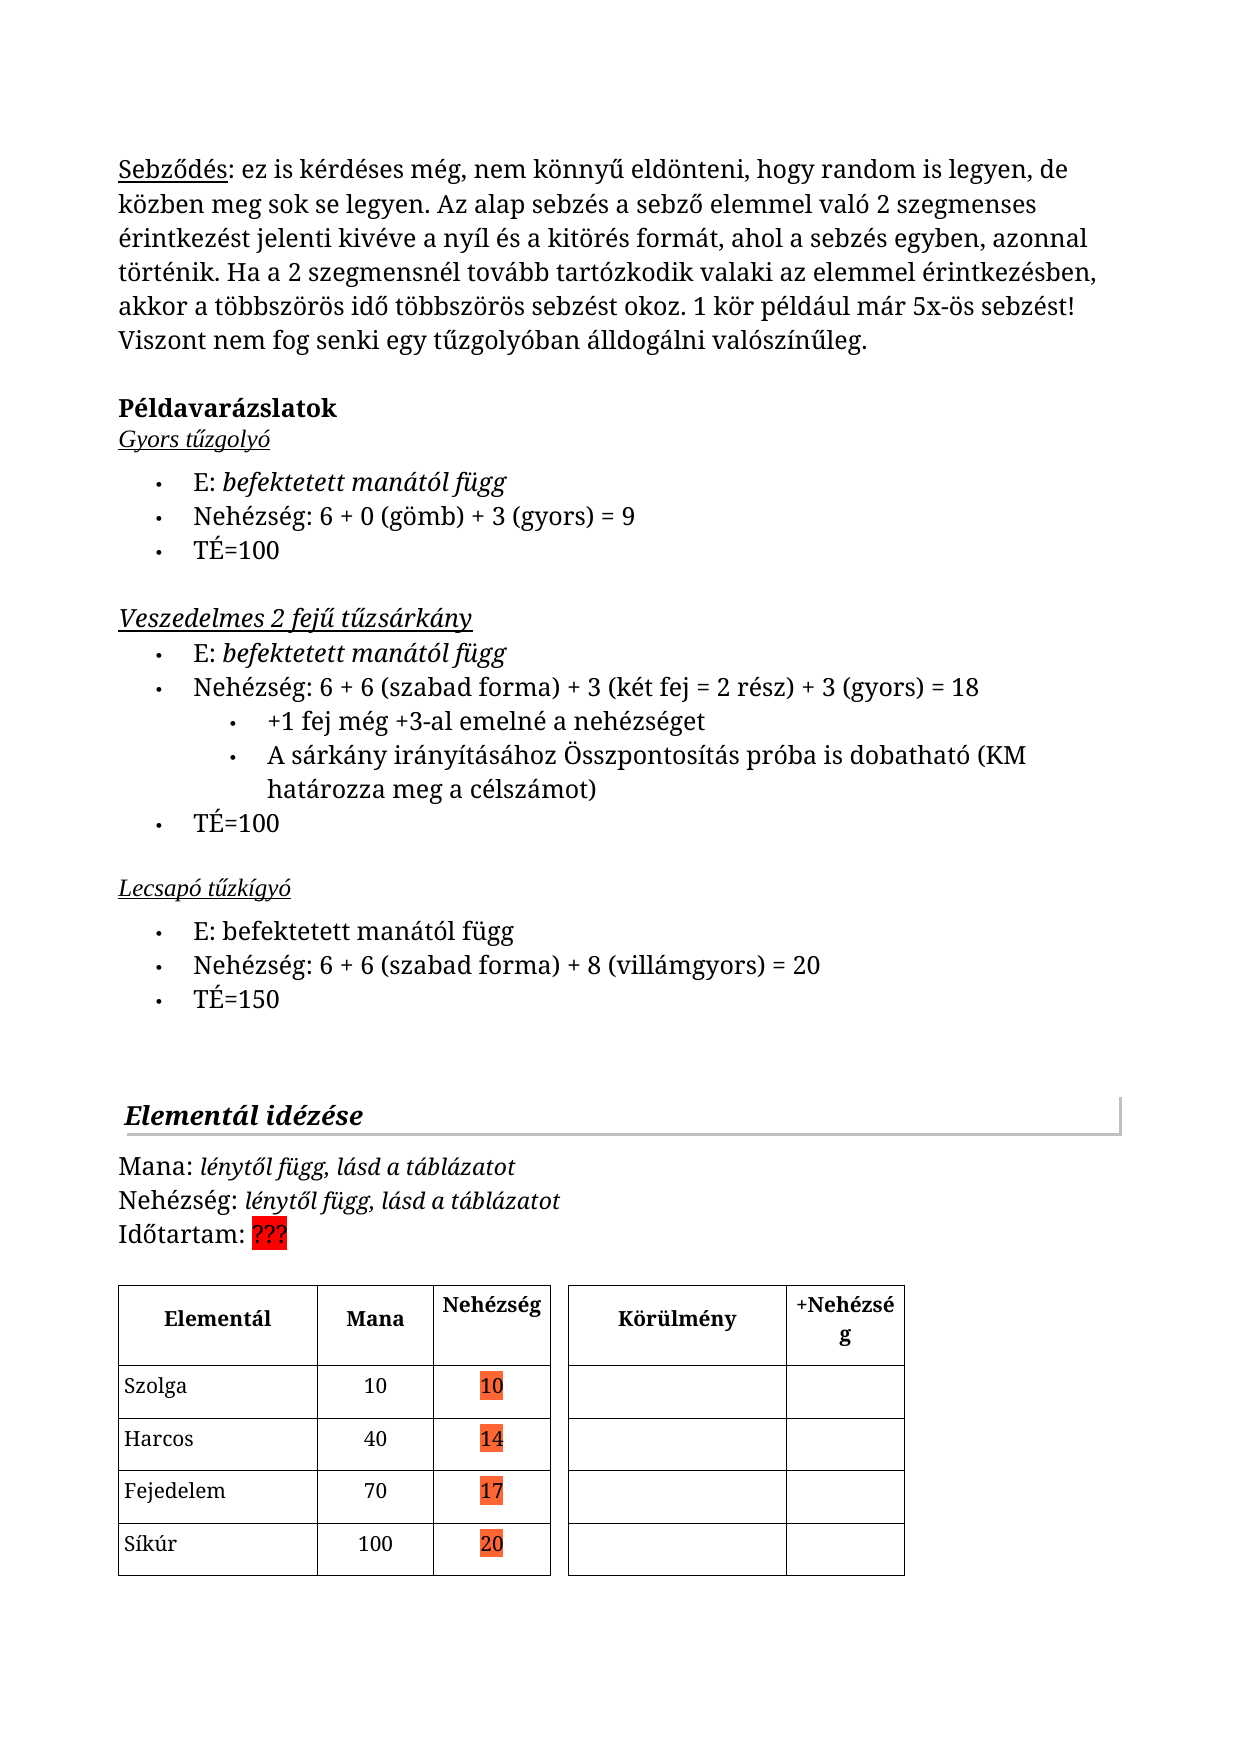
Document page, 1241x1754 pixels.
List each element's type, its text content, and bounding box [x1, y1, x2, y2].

table_cell 14 [434, 1419, 550, 1470]
list E: befektetett manától függ [156, 635, 1122, 669]
text Gyors tűzgolyó [118, 425, 1122, 452]
table_cell 10 [434, 1366, 550, 1418]
table_header [905, 1285, 1023, 1365]
table_cell [569, 1419, 786, 1470]
table_cell 100 [318, 1524, 433, 1575]
list TÉ=150 [156, 982, 1122, 1016]
table_cell Szolga [119, 1366, 317, 1418]
list A sárkány irányításához Összpontosítás próba is dobatható (KM határozza meg a célszámot) [229, 737, 1122, 806]
table_cell 40 [318, 1419, 433, 1470]
table_header Nehézség [434, 1286, 550, 1365]
list Nehézség: 6 + 0 (gömb) + 3 (gyors) = 9 [156, 499, 1122, 533]
list Nehézség: 6 + 6 (szabad forma) + 3 (két fej = 2 rész) + 3 (gyors) = 18 [156, 669, 1122, 703]
text Mana: lénytől függ, lásd a táblázatot [118, 1148, 1122, 1182]
text Nehézség: lénytől függ, lásd a táblázatot [118, 1182, 1122, 1216]
table_cell 20 [434, 1524, 550, 1575]
table_cell [569, 1471, 786, 1523]
list E: befektetett manától függ [156, 914, 1122, 948]
table_cell [905, 1365, 1023, 1418]
table_cell Fejedelem [119, 1471, 317, 1523]
table_cell [905, 1470, 1023, 1523]
table_cell [569, 1524, 786, 1575]
text Példavarázslatok [118, 391, 1122, 425]
table_cell Harcos [119, 1419, 317, 1470]
table_cell 10 [318, 1366, 433, 1418]
table_cell [905, 1418, 1023, 1470]
table_header Elementál [119, 1286, 317, 1365]
table_cell [551, 1523, 568, 1575]
table_header +Nehézség [787, 1286, 904, 1365]
text Időtartam: ??? [118, 1216, 1122, 1250]
list TÉ=100 [156, 533, 1122, 567]
list TÉ=100 [156, 806, 1122, 839]
list E: befektetett manától függ [156, 465, 1122, 499]
text Veszedelmes 2 fejű tűzsárkány [118, 601, 1122, 635]
subtitle Elementál idézése [124, 1097, 1119, 1133]
table_header Körülmény [569, 1286, 786, 1365]
list +1 fej még +3-al emelné a nehézséget [229, 703, 1122, 737]
table_cell Síkúr [119, 1524, 317, 1575]
table_cell 70 [318, 1471, 433, 1523]
table_header [551, 1285, 568, 1365]
table_cell [905, 1523, 1023, 1575]
table_cell 17 [434, 1471, 550, 1523]
text Sebződés: ez is kérdéses még, nem könnyű eldönteni, hogy random is legyen, de közben meg sok se legyen. Az alap sebzés a sebző elemmel való 2 szegmenses érintkezést jelenti kivéve a nyíl és a kitörés formát, ahol a sebzés egyben, azonnal történik. Ha a 2 szegmensnél tovább tartózkodik valaki az elemmel érintkezésben, akkor a többszörös idő többszörös sebzést okoz. 1 kör például már 5x-ös sebzést! Viszont nem fog senki egy tűzgolyóban álldogálni valószínűleg. [118, 152, 1122, 357]
table_cell [551, 1418, 568, 1470]
table_cell [551, 1470, 568, 1523]
table_header Mana [318, 1286, 433, 1365]
table_cell [551, 1365, 568, 1418]
table_cell [787, 1366, 904, 1418]
table_cell [569, 1366, 786, 1418]
table_cell [787, 1524, 904, 1575]
text Lecsapó tűzkígyó [118, 874, 1122, 901]
list Nehézség: 6 + 6 (szabad forma) + 8 (villámgyors) = 20 [156, 948, 1122, 982]
table_cell [787, 1471, 904, 1523]
table_cell [787, 1419, 904, 1470]
